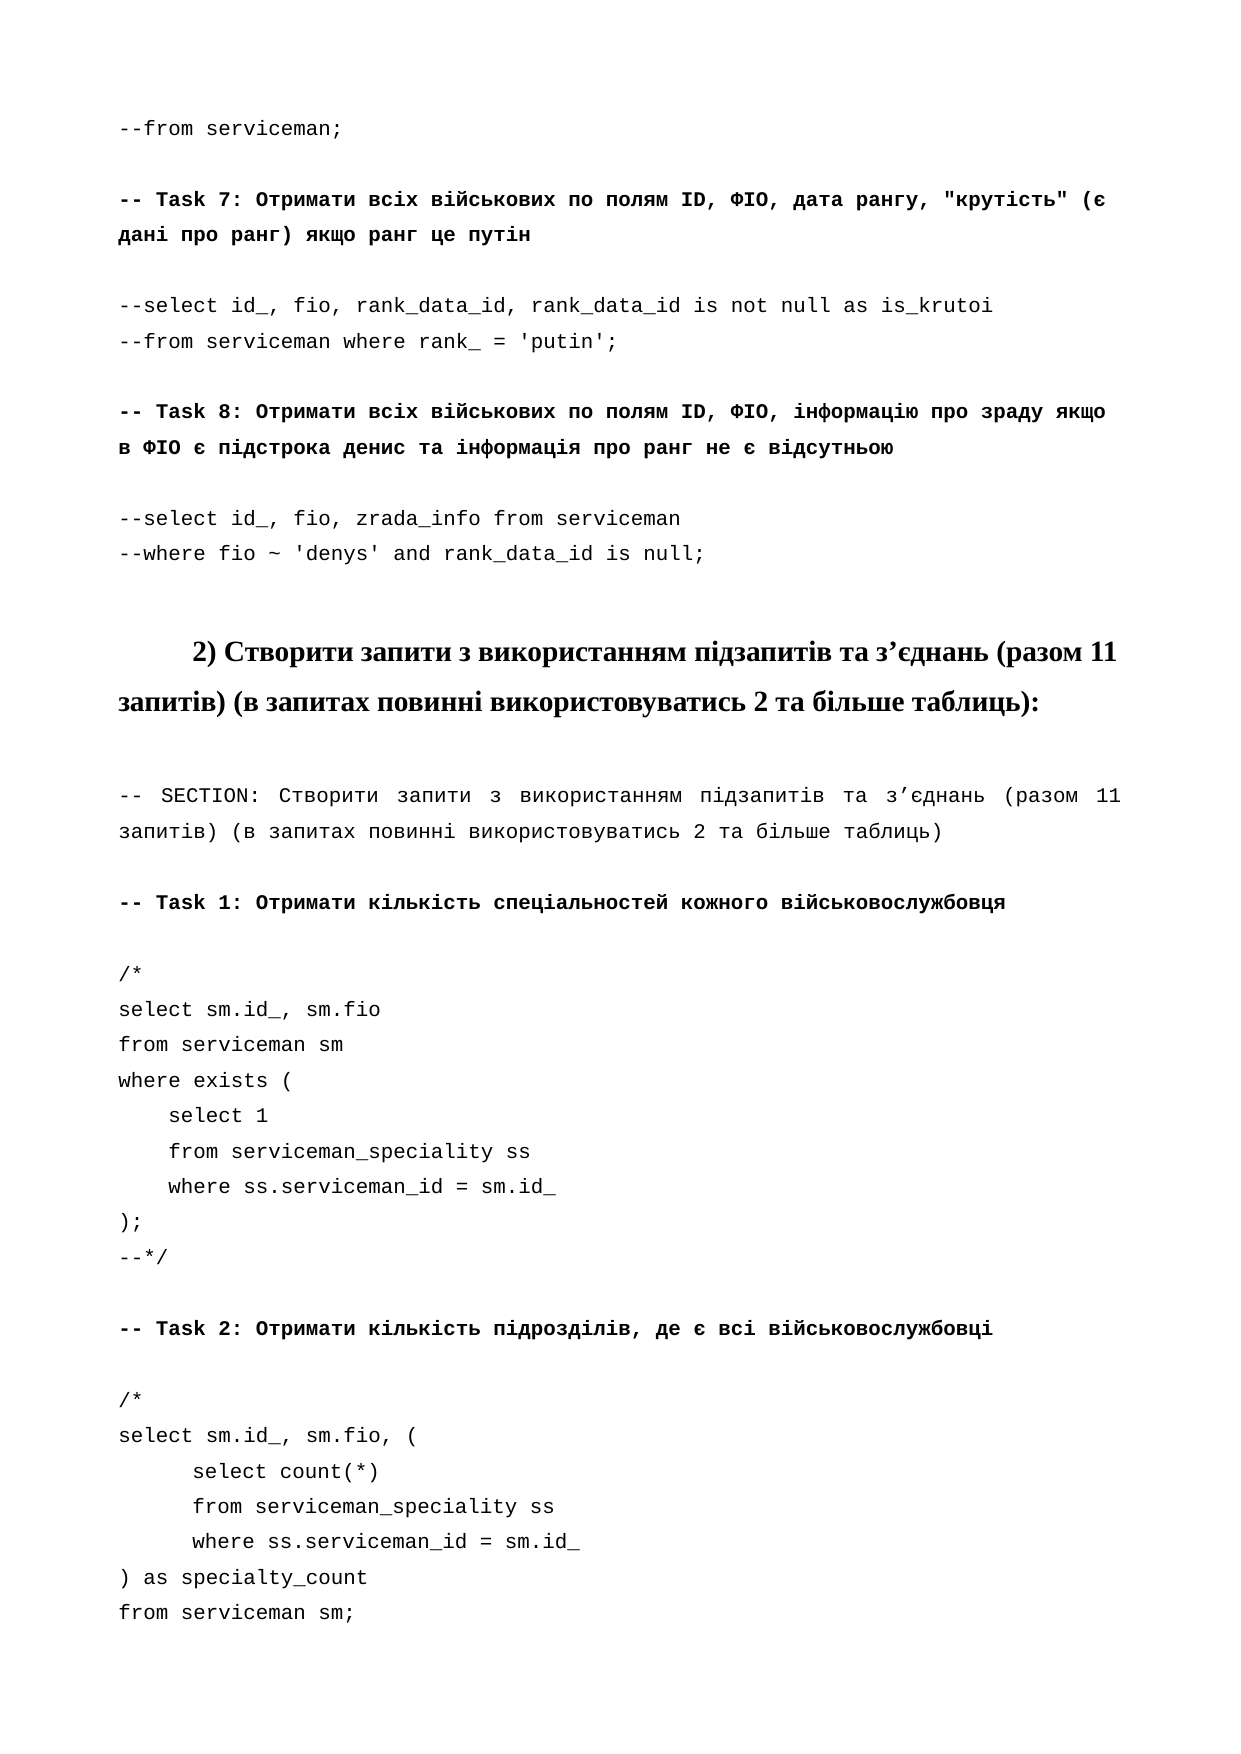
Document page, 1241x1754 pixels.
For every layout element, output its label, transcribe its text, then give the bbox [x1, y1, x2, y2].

text ) as specialty_count [118, 1567, 1122, 1591]
text select 1 [118, 1105, 1122, 1129]
text -- Task 8: Отримати всіх військових по полям ID, ФІО, інформацію про зраду якщо в ФІО є підстрока денис та інформація про ранг не є відсутньою [118, 401, 1122, 461]
text --select id_, fio, zrada_info from serviceman [118, 508, 1122, 531]
text -- Task 2: Отримати кількість підрозділів, де є всі військовослужбовці [118, 1318, 1122, 1342]
text /* [118, 963, 1122, 987]
text -- SECTION: Створити запити з використанням підзапитів та з’єднань (разом 11 запитів) (в запитах повинні використовуватись 2 та більше таблиць) [118, 785, 1122, 844]
text --where fio ~ 'denys' and rank_data_id is null; 2) Створити запити з використанням підзапитів та з’єднань (разом 11 [118, 543, 1122, 668]
text from serviceman sm; [118, 1602, 1122, 1626]
text ); [118, 1211, 1122, 1235]
text -- Task 1: Отримати кількість спеціальностей кожного військовослужбовця [118, 892, 1122, 916]
text where exists ( [118, 1070, 1122, 1093]
text /* [118, 1390, 1122, 1413]
text where ss.serviceman_id = sm.id_ [118, 1176, 1122, 1200]
text from serviceman sm [118, 1034, 1122, 1058]
text --from serviceman; [118, 118, 1122, 142]
text select count(*) [118, 1461, 1122, 1484]
text --*/ [118, 1247, 1122, 1271]
text -- Task 7: Отримати всіх військових по полям ID, ФІО, дата рангу, "крутість" (є дані про ранг) якщо ранг це путін [118, 189, 1122, 248]
text where ss.serviceman_id = sm.id_ [118, 1531, 1122, 1555]
text from serviceman_speciality ss [118, 1496, 1122, 1520]
text --select id_, fio, rank_data_id, rank_data_id is not null as is_krutoi [118, 295, 1122, 319]
text select sm.id_, sm.fio, ( [118, 1425, 1122, 1449]
text запитів) (в запитах повинні використовуватись 2 та більше таблиць): [118, 684, 1122, 718]
text select sm.id_, sm.fio [118, 999, 1122, 1023]
text from serviceman_speciality ss [118, 1141, 1122, 1164]
text --from serviceman where rank_ = 'putin'; [118, 331, 1122, 354]
